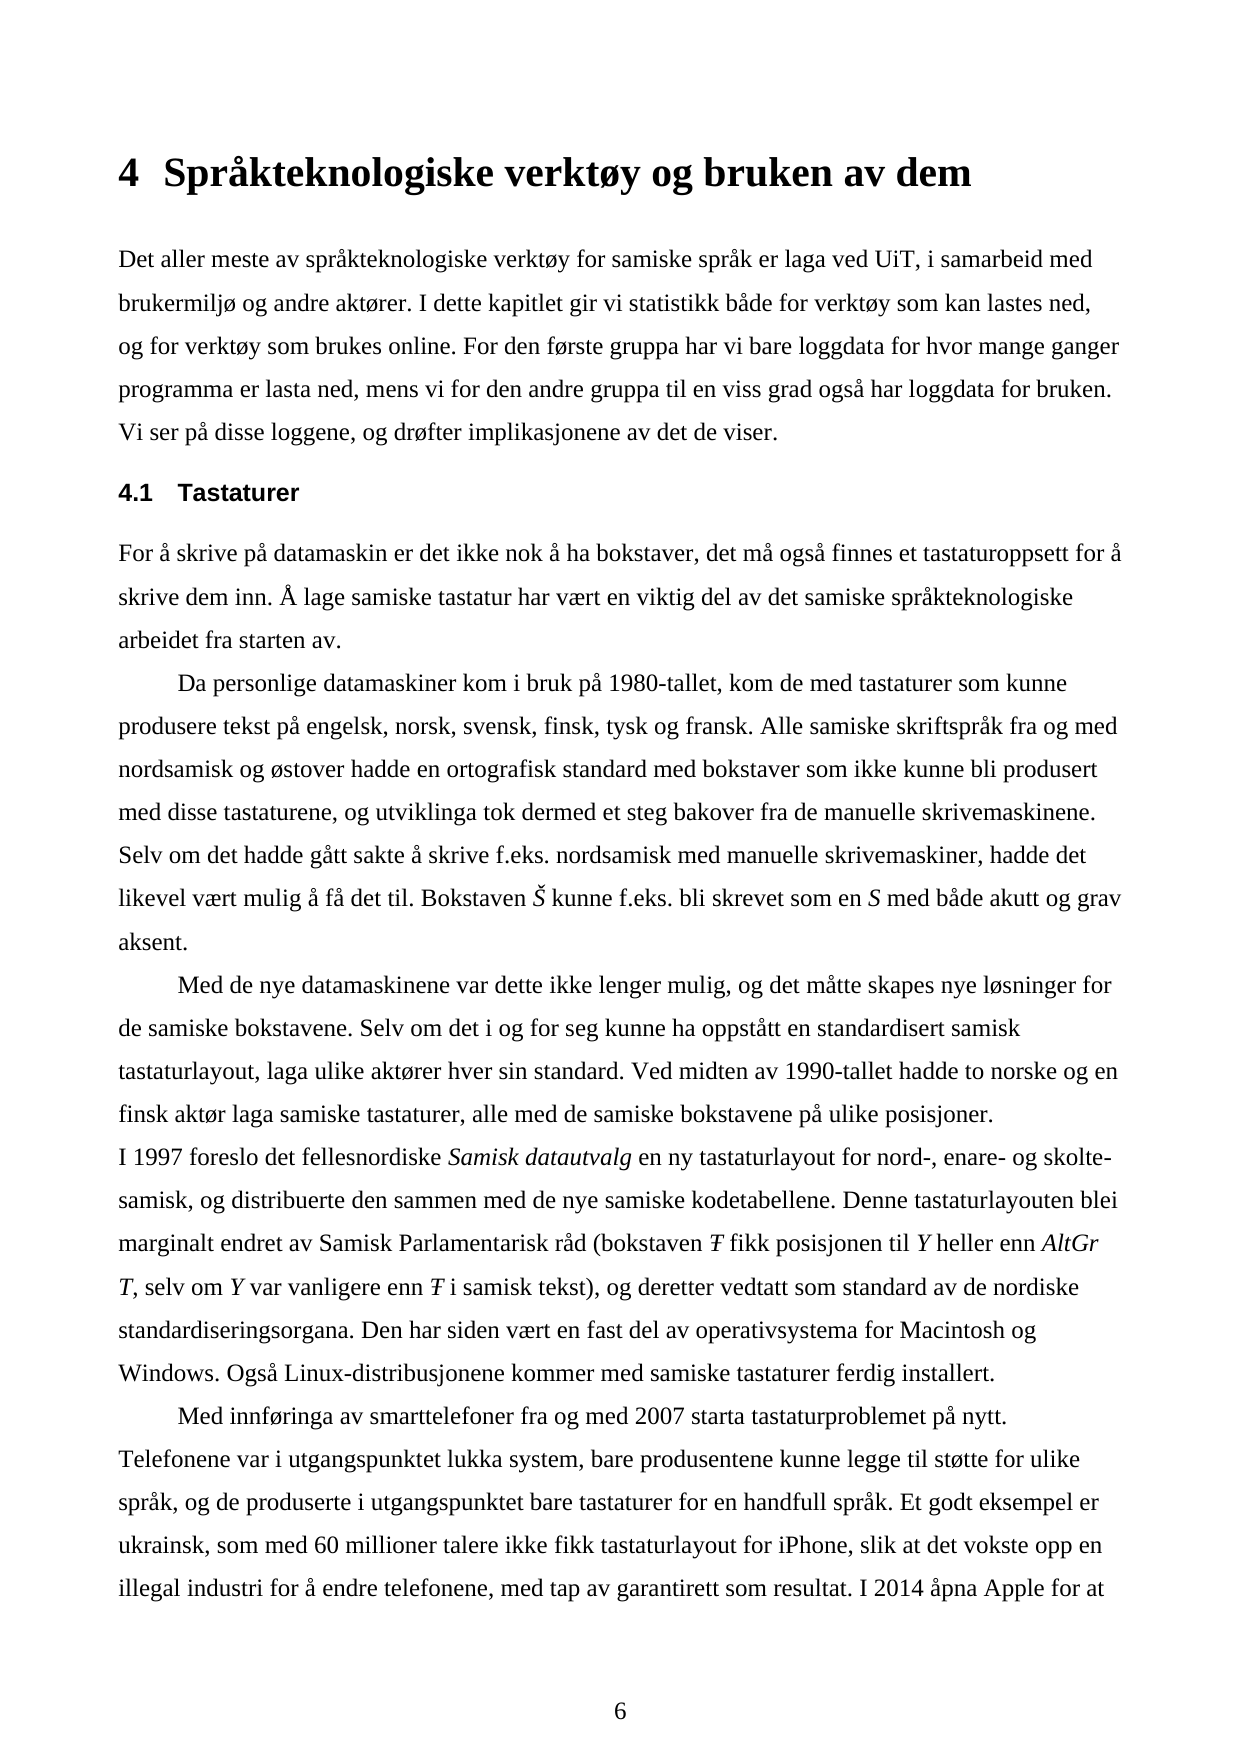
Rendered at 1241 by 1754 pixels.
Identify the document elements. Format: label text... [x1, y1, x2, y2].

text I 1997 foreslo det fellesnordiske Samisk datautvalg en ny tastaturlayout for nord-, enare- og skolte­samisk, og distribuerte den sammen med de nye samiske kodetabellene. Denne tastatur­layouten blei marginalt endret av Samisk Parlamentarisk råd (bokstaven Ŧ fikk posisjonen til Y heller enn AltGr T, selv om Y var vanligere enn Ŧ i samisk tekst), og deretter vedtatt som standard av de nordiske standardiseringsorgana. Den har siden vært en fast del av operativsystema for Macintosh og Windows. Også Linux-distribusjonene kommer med samiske tastaturer ferdig installert. [118, 1142, 1122, 1387]
text Det aller meste av språkteknologiske verktøy for samiske språk er laga ved UiT, i samarbeid med brukermiljø og andre aktører. I dette kapitlet gir vi statistikk både for verktøy som kan lastes ned, og for verktøy som brukes online. For den første gruppa har vi bare loggdata for hvor mange ganger programma er lasta ned, mens vi for den andre gruppa til en viss grad også har loggdata for bruken. Vi ser på disse loggene, og drøfter implikasjonene av det de viser. [118, 244, 1122, 446]
text Da personlige datamaskiner kom i bruk på 1980-tallet, kom de med tastaturer som kunne produsere tekst på engelsk, norsk, svensk, finsk, tysk og fransk. Alle samiske skriftspråk fra og med nord­samisk og østover hadde en ortografisk standard med bokstaver som ikke kunne bli produsert med disse tastaturene, og utviklinga tok dermed et steg bakover fra de manuelle skrivemaskinene. Selv om det hadde gått sakte å skrive f.eks. nordsamisk med manuelle skrivemaskiner, hadde det likevel vært mulig å få det til. Bokstaven Š kunne f.eks. bli skrevet som en S med både akutt og grav aksent. [118, 668, 1122, 955]
subtitle Tastaturer [118, 478, 1122, 506]
text For å skrive på datamaskin er det ikke nok å ha bokstaver, det må også finnes et tastaturoppsett for å skrive dem inn. Å lage samiske tastatur har vært en viktig del av det samiske språkteknologiske arbeidet fra starten av. [118, 538, 1122, 653]
text Med de nye datamaskinene var dette ikke lenger mulig, og det måtte skapes nye løsninger for de samiske bokstavene. Selv om det i og for seg kunne ha oppstått en standardisert samisk tastaturlayout, laga ulike aktører hver sin standard. Ved midten av 1990-tallet hadde to norske og en finsk aktør laga samiske tastaturer, alle med de samiske bokstavene på ulike posisjoner. [118, 970, 1122, 1128]
subtitle Språkteknologiske verktøy og bruken av dem [118, 148, 1122, 196]
text Med innføringa av smarttelefoner fra og med 2007 starta tastaturproblemet på nytt. Telefonene var i utgangspunktet lukka system, bare produsentene kunne legge til støtte for ulike språk, og de produserte i utgangspunktet bare tastaturer for en handfull språk. Et godt eksempel er ukrainsk, som med 60 millioner talere ikke fikk tastaturlayout for iPhone, slik at det vokste opp en illegal industri for å endre telefonene, med tap av garantirett som resultat. I 2014 åpna Apple for at [118, 1401, 1122, 1602]
